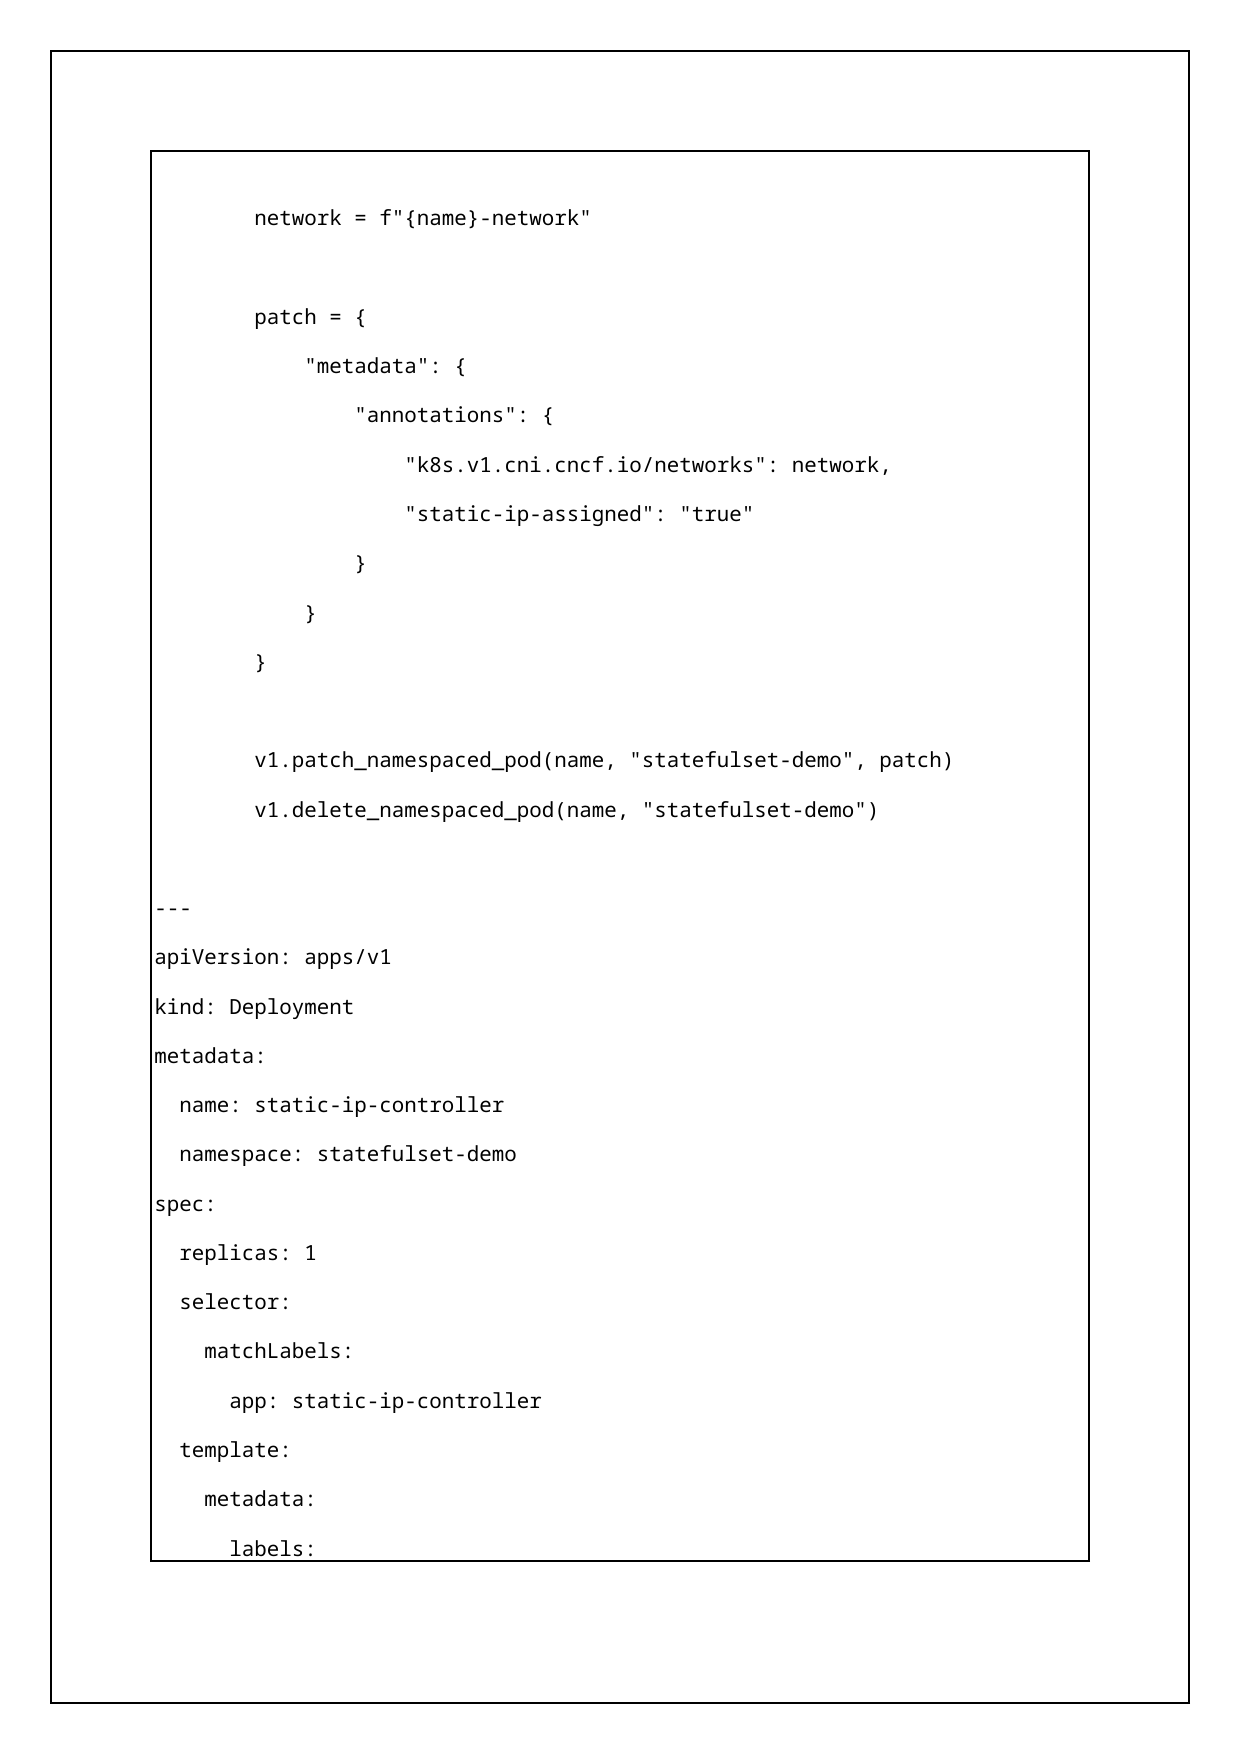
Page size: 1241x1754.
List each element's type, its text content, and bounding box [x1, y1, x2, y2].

text "annotations": { [152, 396, 1088, 429]
text metadata: [152, 1480, 1088, 1513]
text name: static-ip-controller [152, 1086, 1088, 1119]
text app: static-ip-controller [152, 1382, 1088, 1414]
text apiVersion: apps/v1 [152, 938, 1088, 971]
text replicas: 1 [152, 1234, 1088, 1267]
text kind: Deployment [152, 988, 1088, 1020]
text v1.delete_namespaced_pod(name, "statefulset-demo") [152, 791, 1088, 823]
text --- [152, 889, 1088, 922]
text "k8s.v1.cni.cncf.io/networks": network, [152, 446, 1088, 478]
text } [152, 643, 1088, 675]
text "metadata": { [152, 347, 1088, 380]
text spec: [152, 1185, 1088, 1217]
text v1.patch_namespaced_pod(name, "statefulset-demo", patch) [152, 741, 1088, 774]
text metadata: [152, 1037, 1088, 1069]
text network = f"{name}-network" [152, 199, 1088, 232]
text namespace: statefulset-demo [152, 1135, 1088, 1168]
text selector: [152, 1283, 1088, 1316]
text "static-ip-assigned": "true" [152, 495, 1088, 527]
text } [152, 593, 1088, 626]
text } [152, 544, 1088, 577]
text template: [152, 1431, 1088, 1464]
text matchLabels: [152, 1332, 1088, 1365]
text labels: [152, 1529, 1088, 1560]
text patch = { [152, 298, 1088, 330]
